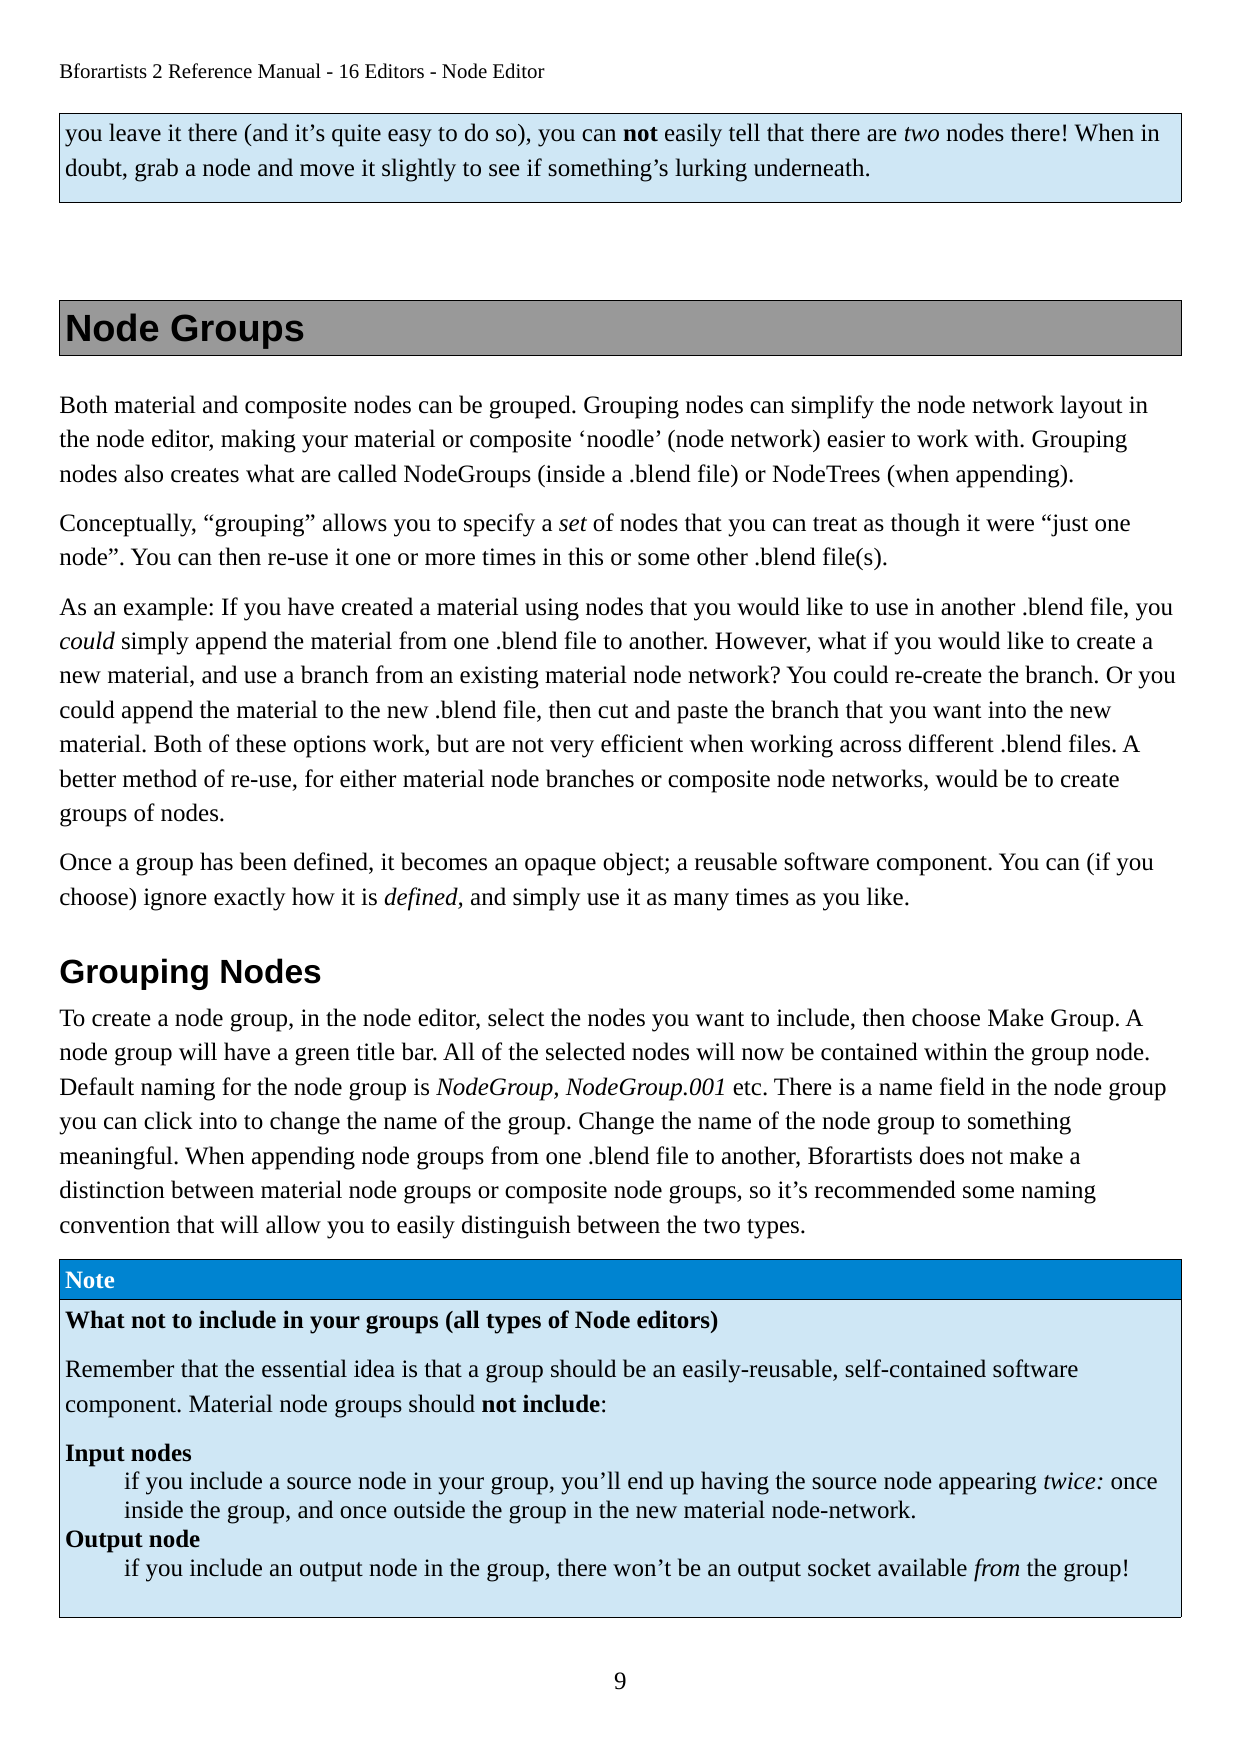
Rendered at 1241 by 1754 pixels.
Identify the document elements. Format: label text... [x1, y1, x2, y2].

table_header Note [60, 1260, 1181, 1299]
text As an example: If you have created a material using nodes that you would like to use in another .blend file, you could simply append the material from one .blend file to another. However, what if you would like to create a new material, and use a branch from an existing material node network? You could re-create the branch. Or you could append the material to the new .blend file, then cut and paste the branch that you want into the new material. Both of these options work, but are not very efficient when working across different .blend files. A better method of re-use, for either material node branches or composite node networks, would be to create groups of nodes. [59, 592, 1181, 827]
table_header Node Groups [60, 301, 1181, 355]
table_cell What not to include in your groups (all types of Node editors) Remember that the essential idea is that a group should be an easily-reusable, self-contained software component. Material node groups should not include: Input nodes if you include a source node in your group, you’ll end up having the source node appearing twice: once inside the group, and once outside the group in the new material node-network. Output node if you include an output node in the group, there won’t be an output socket available from the group! [60, 1300, 1181, 1617]
subtitle Grouping Nodes [59, 952, 1181, 991]
text Both material and composite nodes can be grouped. Grouping nodes can simplify the node network layout in the node editor, making your material or composite ‘noodle’ (node network) easier to work with. Grouping nodes also creates what are called NodeGroups (inside a .blend file) or NodeTrees (when appending). [59, 390, 1181, 488]
table_cell you leave it there (and it’s quite easy to do so), you can not easily tell that there are two nodes there! When in doubt, grab a node and move it slightly to see if something’s lurking underneath. [60, 114, 1181, 202]
text Conceptually, “grouping” allows you to specify a set of nodes that you can treat as though it were “just one node”. You can then re-use it one or more times in this or some other .blend file(s). [59, 508, 1181, 571]
text Once a group has been defined, it becomes an opaque object; a reusable software component. You can (if you choose) ignore exactly how it is defined, and simply use it as many times as you like. [59, 847, 1181, 911]
text To create a node group, in the node editor, select the nodes you want to include, then choose Make Group. A node group will have a green title bar. All of the selected nodes will now be contained within the group node. Default naming for the node group is NodeGroup, NodeGroup.001 etc. There is a name field in the node group you can click into to change the name of the group. Change the name of the node group to something meaningful. When appending node groups from one .blend file to another, Bforartists does not make a distinction between material node groups or composite node groups, so it’s recommended some naming convention that will allow you to easily distinguish between the two types. [59, 1003, 1181, 1239]
